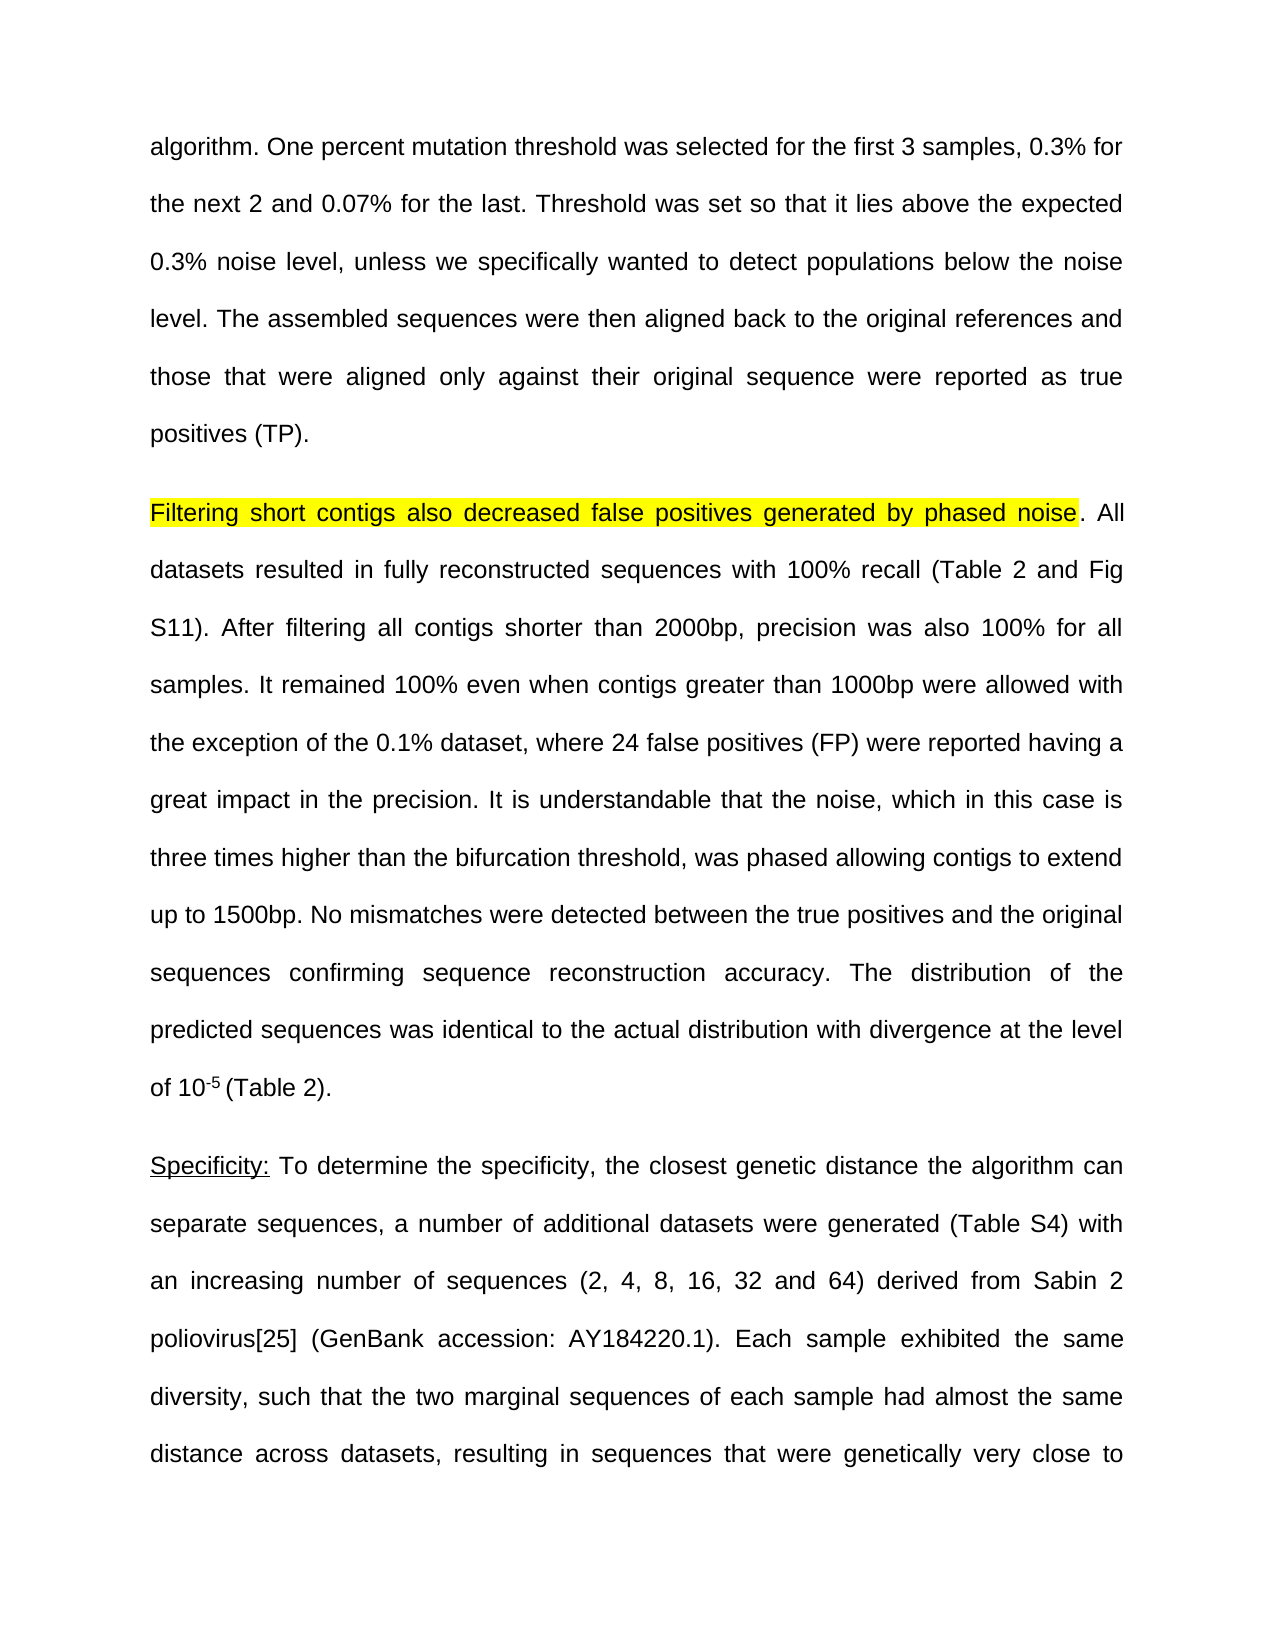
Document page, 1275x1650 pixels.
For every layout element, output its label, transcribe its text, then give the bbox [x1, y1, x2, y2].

text Filtering short contigs also decreased false positives generated by phased noise. All datasets resulted in fully reconstructed sequences with 100% recall (Table 2 and Fig S11). After filtering all contigs shorter than 2000bp, precision was also 100% for all samples. It remained 100% even when contigs greater than 1000bp were allowed with the exception of the 0.1% dataset, where 24 false positives (FP) were reported having a great impact in the precision. It is understandable that the noise, which in this case is three times higher than the bifurcation threshold, was phased allowing contigs to extend up to 1500bp. No mismatches were detected between the true positives and the original sequences confirming sequence reconstruction accuracy. The distribution of the predicted sequences was identical to the actual distribution with divergence at the level of 10-5 (Table 2). [150, 498, 1125, 1102]
text Specificity: To determine the specificity, the closest genetic distance the algorithm can separate sequences, a number of additional datasets were generated (Table S4) with an increasing number of sequences (2, 4, 8, 16, 32 and 64) derived from Sabin 2 poliovirus[25] (GenBank accession: AY184220.1). Each sample exhibited the same diversity, such that the two marginal sequences of each sample had almost the same distance across datasets, resulting in sequences that were genetically very close to [150, 1151, 1125, 1468]
text algorithm. One percent mutation threshold was selected for the first 3 samples, 0.3% for the next 2 and 0.07% for the last. Threshold was set so that it lies above the expected 0.3% noise level, unless we specifically wanted to detect populations below the noise level. The assembled sequences were then aligned back to the original references and those that were aligned only against their original sequence were reported as true positives (TP). [150, 132, 1125, 448]
